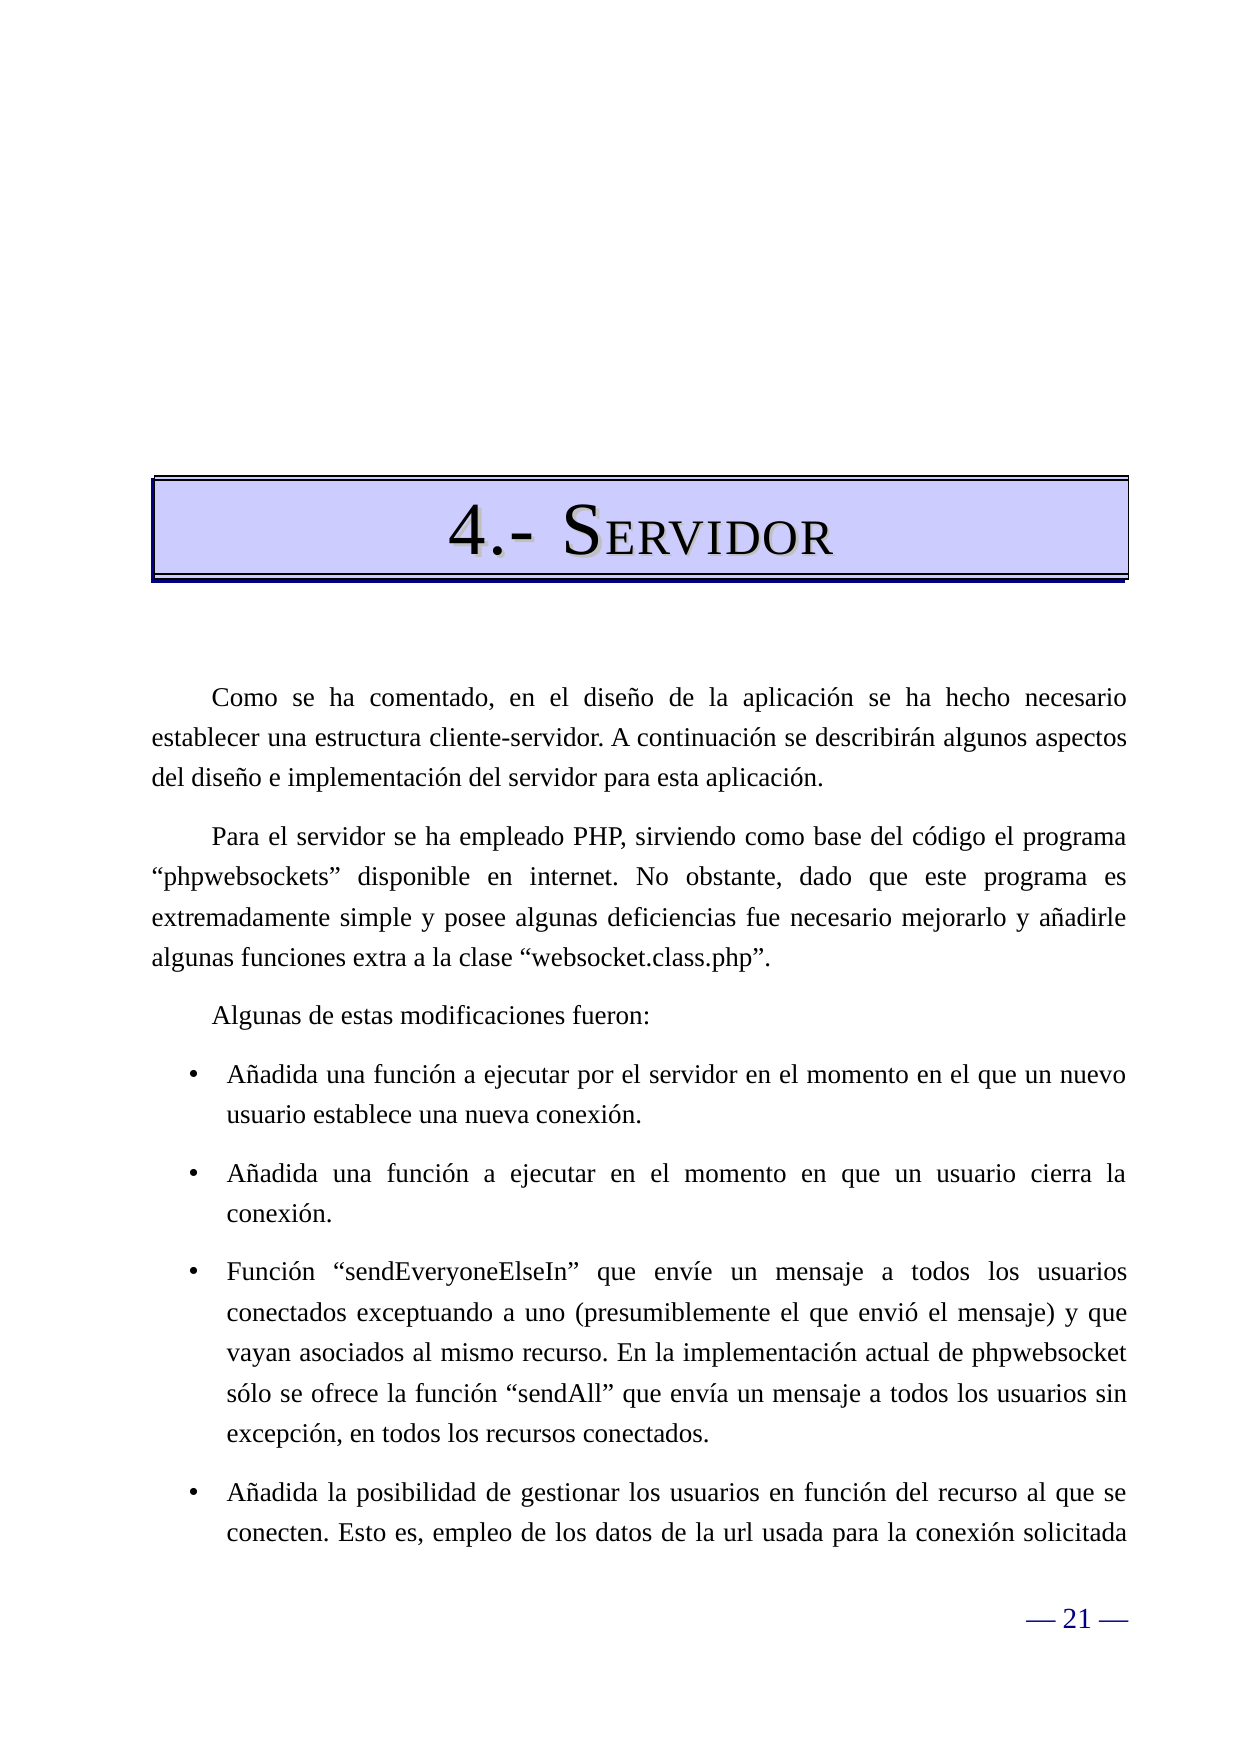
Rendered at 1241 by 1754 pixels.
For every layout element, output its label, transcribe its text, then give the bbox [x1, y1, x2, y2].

list Función “sendEveryoneElseIn” que envíe un mensaje a todos los usuarios conectados exceptuando a uno (presumiblemente el que envió el mensaje) y que vayan asociados al mismo recurso. En la implementación actual de phpwebsocket sólo se ofrece la función “sendAll” que envía un mensaje a todos los usuarios sin excepción, en todos los recursos conectados. [189, 1256, 1128, 1448]
text Algunas de estas modificaciones fueron: [151, 999, 1128, 1031]
list Añadida la posibilidad de gestionar los usuarios en función del recurso al que se conecten. Esto es, empleo de los datos de la url usada para la conexión solicitada [189, 1476, 1128, 1547]
subtitle Servidor [155, 481, 1128, 573]
text Para el servidor se ha empleado PHP, sirviendo como base del código el programa “phpwebsockets” disponible en internet. No obstante, dado que este programa es extremadamente simple y posee algunas deficiencias fue necesario mejorarlo y añadirle algunas funciones extra a la clase “websocket.class.php”. [151, 820, 1128, 972]
list Añadida una función a ejecutar por el servidor en el momento en el que un nuevo usuario establece una nueva conexión. [189, 1058, 1128, 1129]
list Añadida una función a ejecutar en el momento en que un usuario cierra la conexión. [189, 1157, 1128, 1228]
text Como se ha comentado, en el diseño de la aplicación se ha hecho necesario establecer una estructura cliente-servidor. A continuación se describirán algunos aspectos del diseño e implementación del servidor para esta aplicación. [151, 681, 1128, 793]
